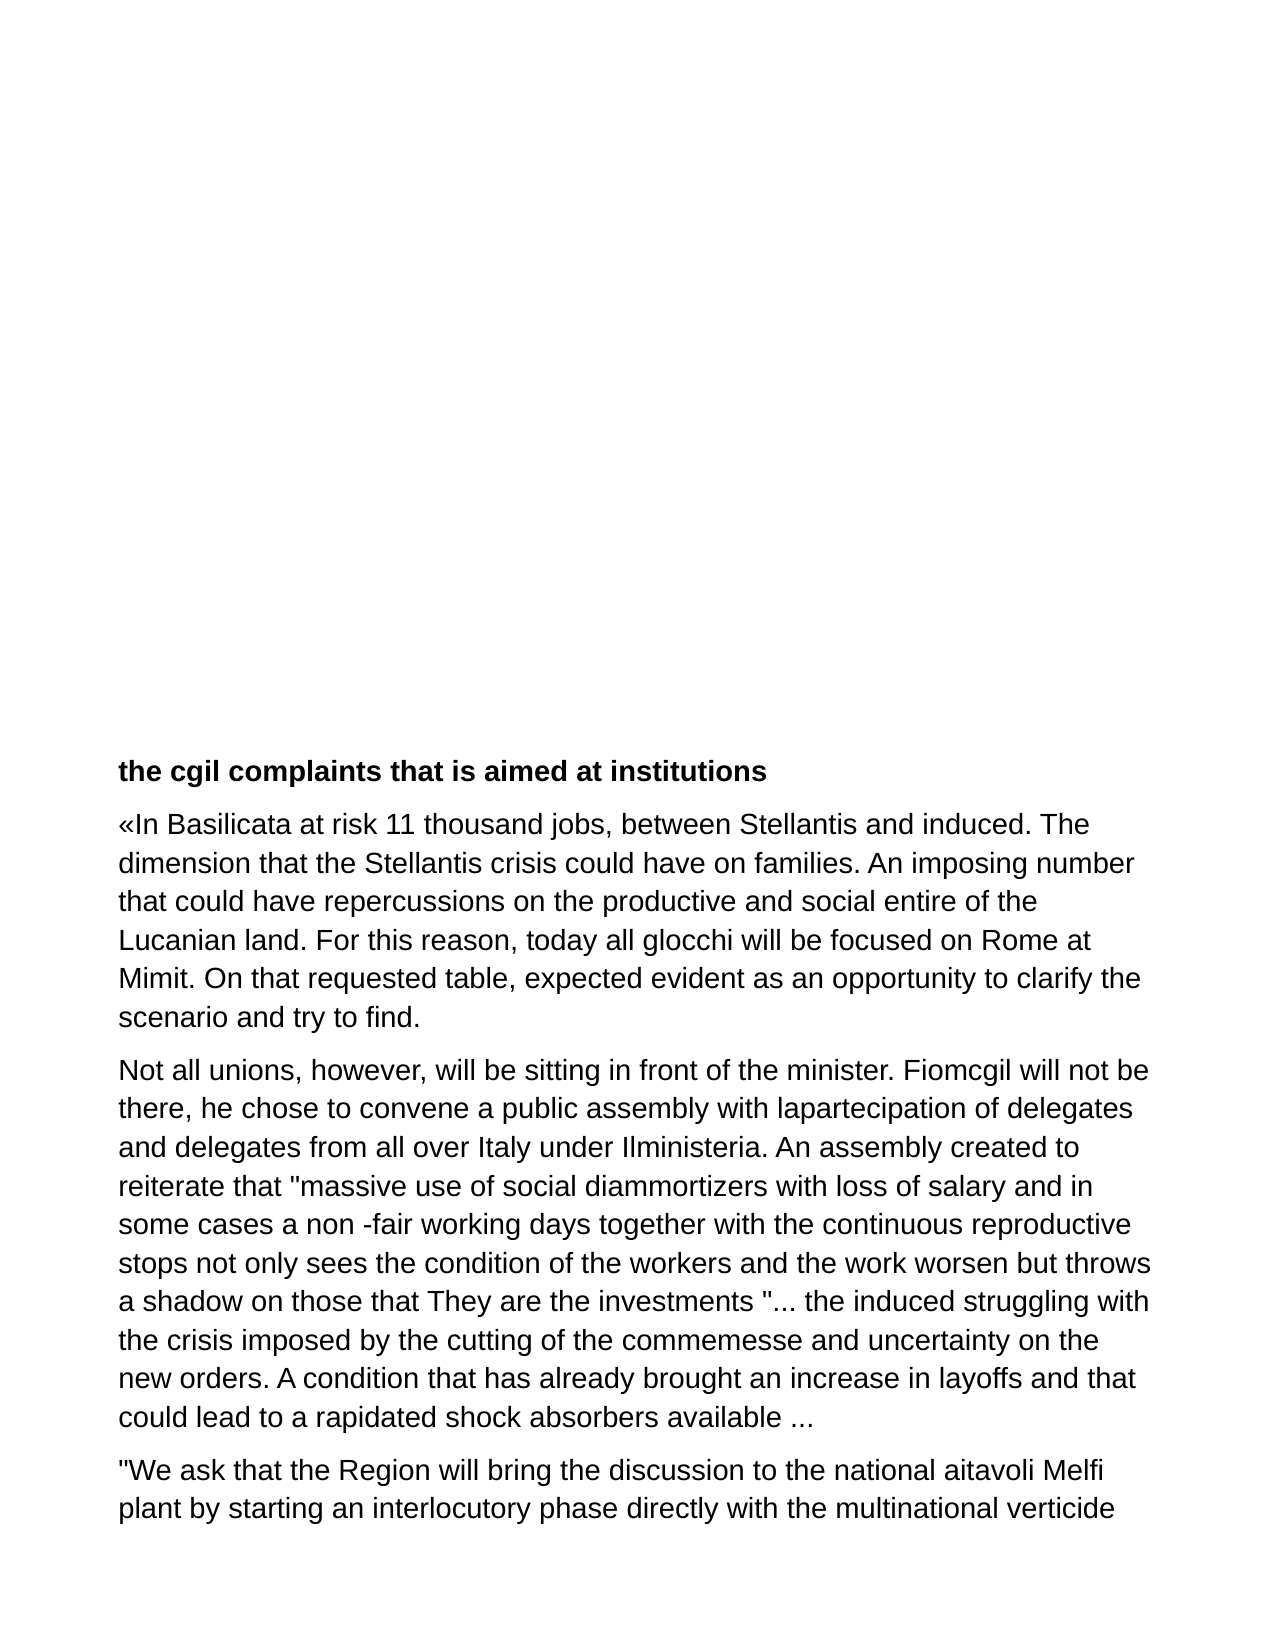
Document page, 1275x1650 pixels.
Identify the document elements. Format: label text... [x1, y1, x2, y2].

text "We ask that the Region will bring the discussion to the national aitavoli Melfi plant by starting an interlocutory phase directly with the multinational verticide [118, 1453, 1157, 1525]
text the cgil complaints that is aimed at institutions [118, 754, 1157, 788]
text «In Basilicata at risk 11 thousand jobs, between Stellantis and induced. The dimension that the Stellantis crisis could have on families. An imposing number that could have repercussions on the productive and social entire of the Lucanian land. For this reason, today all glocchi will be focused on Rome at Mimit. On that requested table, expected evident as an opportunity to clarify the scenario and try to find. [118, 807, 1157, 1033]
text Not all unions, however, will be sitting in front of the minister. Fiomcgil will not be there, he chose to convene a public assembly with lapartecipation of delegates and delegates from all over Italy under Ilministeria. An assembly created to reiterate that "massive use of social diammortizers with loss of salary and in some cases a non -fair working days together with the continuous reproductive stops not only sees the condition of the workers and the work worsen but throws a shadow on those that They are the investments "... the induced struggling with the crisis imposed by the cutting of the commemesse and uncertainty on the new orders. A condition that has already brought an increase in layoffs and that could lead to a rapidated shock absorbers available ... [118, 1053, 1157, 1433]
